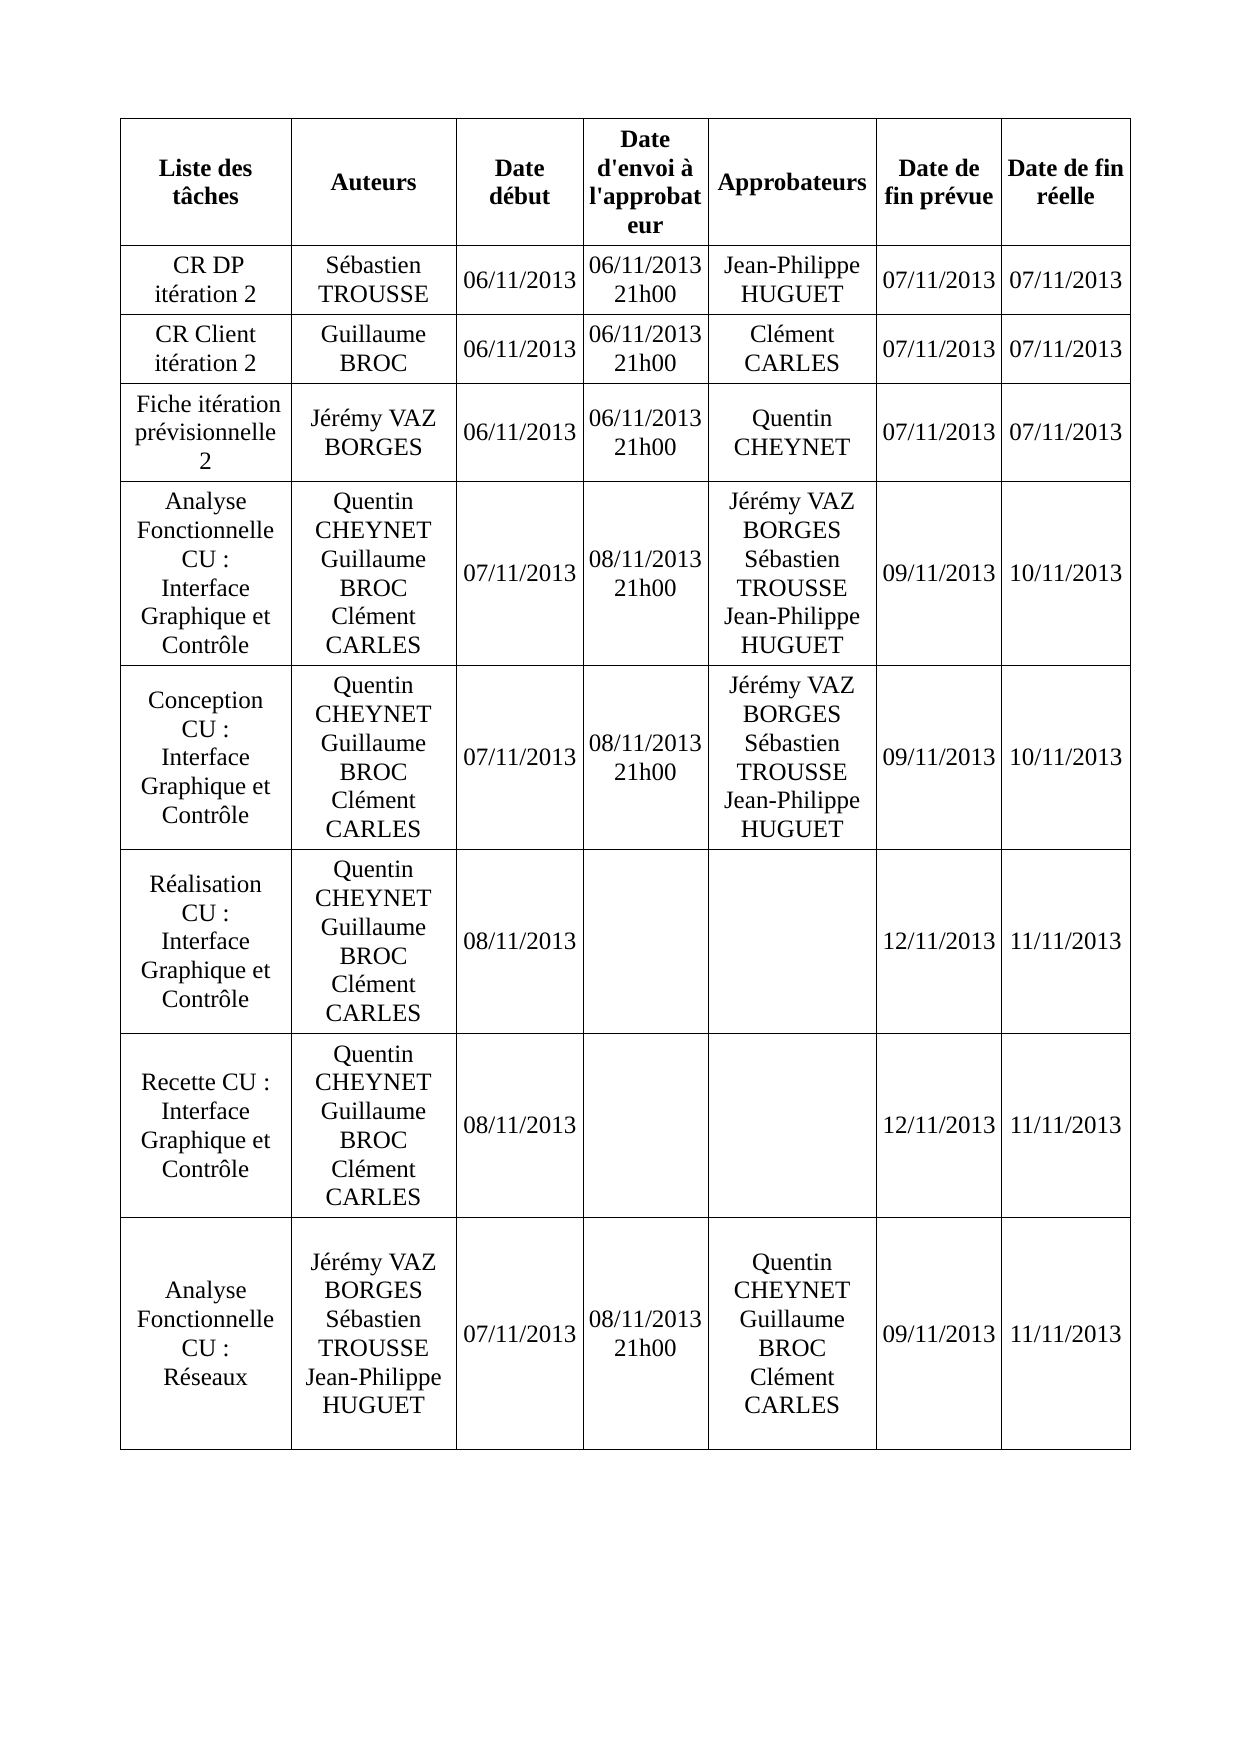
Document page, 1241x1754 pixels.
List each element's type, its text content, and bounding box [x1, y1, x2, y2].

table_cell 06/11/2013 21h00 [584, 384, 708, 481]
table_cell 07/11/2013 [877, 384, 1001, 481]
table_cell 08/11/2013 [457, 850, 583, 1033]
table_cell 06/11/2013 [457, 246, 583, 314]
table_cell 08/11/2013 21h00 [584, 666, 708, 849]
table_cell 09/11/2013 [877, 482, 1001, 665]
table_cell Quentin CHEYNET Guillaume BROC Clément CARLES [292, 482, 456, 665]
table_cell 07/11/2013 [457, 666, 583, 849]
table_cell 07/11/2013 [1002, 246, 1130, 314]
table_header Auteurs [292, 119, 456, 245]
table_cell Jérémy VAZ BORGES Sébastien TROUSSE Jean-Philippe HUGUET [709, 666, 876, 849]
table_cell Fiche itération prévisionnelle 2 [121, 384, 291, 481]
table_cell Réalisation CU : Interface Graphique et Contrôle [121, 850, 291, 1033]
table_cell Quentin CHEYNET [709, 384, 876, 481]
table_header Date d'envoi à l'approbateur [584, 119, 708, 245]
table_cell 08/11/2013 [457, 1034, 583, 1217]
table_header Date de fin prévue [877, 119, 1001, 245]
table_cell 10/11/2013 [1002, 666, 1130, 849]
table_header Date début [457, 119, 583, 245]
table_cell Analyse Fonctionnelle CU : Réseaux [121, 1218, 291, 1449]
table_cell 06/11/2013 21h00 [584, 315, 708, 383]
table_cell 08/11/2013 21h00 [584, 482, 708, 665]
table_cell 07/11/2013 [1002, 315, 1130, 383]
table_cell 11/11/2013 [1002, 1034, 1130, 1217]
table_cell Conception CU : Interface Graphique et Contrôle [121, 666, 291, 849]
table_cell 08/11/2013 21h00 [584, 1218, 708, 1449]
table_cell Jean-Philippe HUGUET [709, 246, 876, 314]
table_cell 06/11/2013 [457, 315, 583, 383]
table_cell 07/11/2013 [877, 315, 1001, 383]
table_header Liste des tâches [121, 119, 291, 245]
table_cell 07/11/2013 [457, 1218, 583, 1449]
table_cell Analyse Fonctionnelle CU : Interface Graphique et Contrôle [121, 482, 291, 665]
table_header Approbateurs [709, 119, 876, 245]
table_header Date de fin réelle [1002, 119, 1130, 245]
table_cell 11/11/2013 [1002, 1218, 1130, 1449]
table_cell 09/11/2013 [877, 1218, 1001, 1449]
table_cell [584, 1034, 708, 1217]
table_cell Guillaume BROC [292, 315, 456, 383]
table_cell 11/11/2013 [1002, 850, 1130, 1033]
table_cell Jérémy VAZ BORGES Sébastien TROUSSE Jean-Philippe HUGUET [292, 1218, 456, 1449]
table_cell Quentin CHEYNET Guillaume BROC Clément CARLES [292, 850, 456, 1033]
table_cell 09/11/2013 [877, 666, 1001, 849]
table_cell 06/11/2013 [457, 384, 583, 481]
table_cell Jérémy VAZ BORGES [292, 384, 456, 481]
table_cell Clément CARLES [709, 315, 876, 383]
table_cell 12/11/2013 [877, 850, 1001, 1033]
table_cell 07/11/2013 [1002, 384, 1130, 481]
table_cell 07/11/2013 [877, 246, 1001, 314]
table_cell 06/11/2013 21h00 [584, 246, 708, 314]
table_cell Quentin CHEYNET Guillaume BROC Clément CARLES [709, 1218, 876, 1449]
table_cell [584, 850, 708, 1033]
table_cell 10/11/2013 [1002, 482, 1130, 665]
table_cell CR DP itération 2 [121, 246, 291, 314]
table_cell CR Client itération 2 [121, 315, 291, 383]
table_cell Quentin CHEYNET Guillaume BROC Clément CARLES [292, 666, 456, 849]
table_cell Recette CU : Interface Graphique et Contrôle [121, 1034, 291, 1217]
table_cell 07/11/2013 [457, 482, 583, 665]
table_cell 12/11/2013 [877, 1034, 1001, 1217]
table_cell Quentin CHEYNET Guillaume BROC Clément CARLES [292, 1034, 456, 1217]
table_cell Jérémy VAZ BORGES Sébastien TROUSSE Jean-Philippe HUGUET [709, 482, 876, 665]
table_cell Sébastien TROUSSE [292, 246, 456, 314]
table_cell [709, 850, 876, 1033]
table_cell [709, 1034, 876, 1217]
